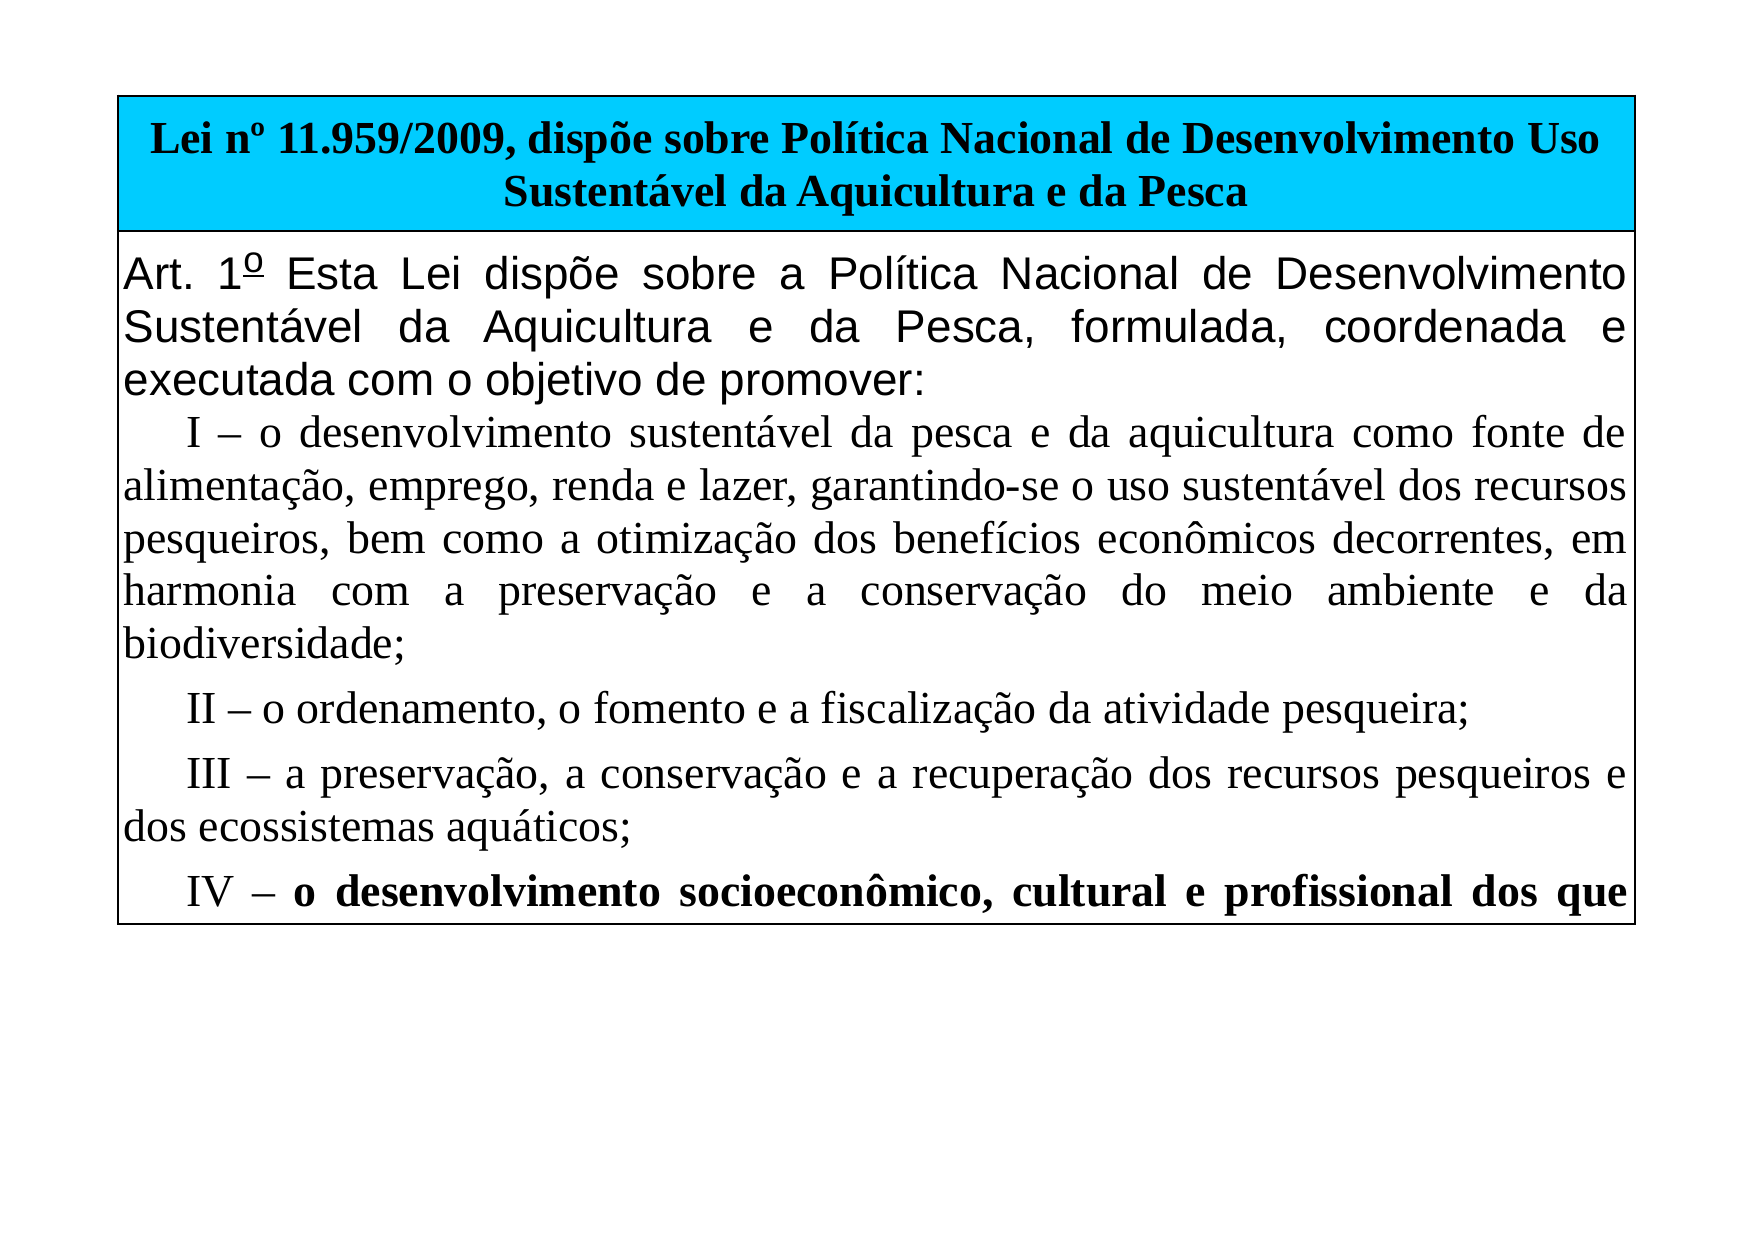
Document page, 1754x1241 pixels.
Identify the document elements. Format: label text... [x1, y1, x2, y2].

table_header Lei nº 11.959/2009, dispõe sobre Política Nacional de Desenvolvimento Uso Sustentável da Aquicultura e da Pesca [119, 97, 1634, 230]
table_cell Art. 1o Esta Lei dispõe sobre a Política Nacional de Desenvolvimento Sustentável da Aquicultura e da Pesca, formulada, coordenada e executada com o objetivo de promover: I – o desenvolvimento sustentável da pesca e da aquicultura como fonte de alimentação, emprego, renda e lazer, garantindo-se o uso sustentável dos recursos pesqueiros, bem como a otimização dos benefícios econômicos decorrentes, em harmonia com a preservação e a conservação do meio ambiente e da biodiversidade; II – o ordenamento, o fomento e a fiscalização da atividade pesqueira; III – a preservação, a conservação e a recuperação dos recursos pesqueiros e dos ecossistemas aquáticos; IV – o desenvolvimento socioeconômico, cultural e profissional dos que [119, 232, 1634, 922]
